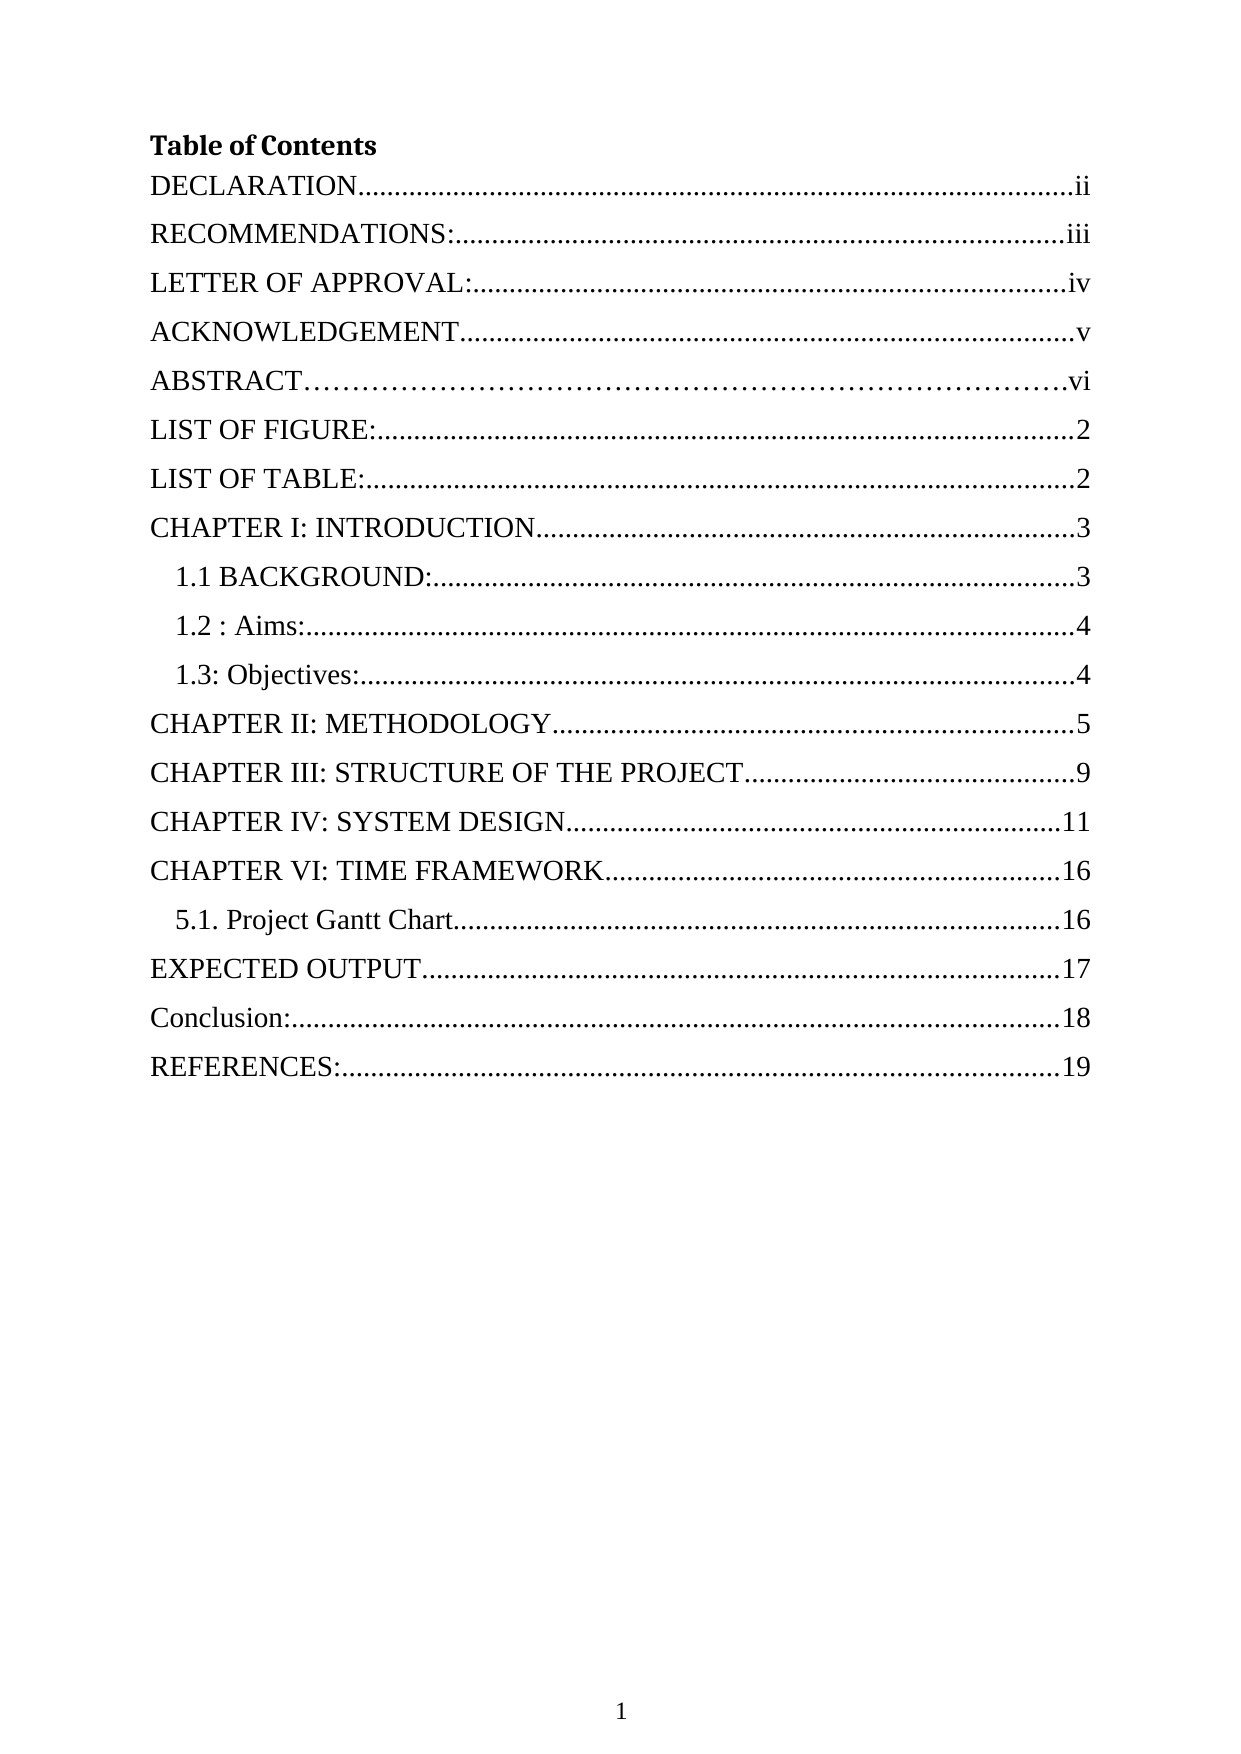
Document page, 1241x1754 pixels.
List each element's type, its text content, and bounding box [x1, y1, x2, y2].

text DECLARATION ii [150, 168, 1092, 201]
text 1.2 : Aims: 4 [175, 608, 1092, 642]
text CHAPTER VI: TIME FRAMEWORK 16 [150, 853, 1092, 887]
text LETTER OF APPROVAL: iv [150, 266, 1092, 299]
text EXPECTED OUTPUT 17 [150, 951, 1092, 984]
text 1.1 BACKGROUND: 3 [175, 559, 1092, 593]
text CHAPTER I: INTRODUCTION 3 [150, 510, 1092, 544]
text ACKNOWLEDGEMENT v [150, 314, 1092, 348]
text REFERENCES: 19 [150, 1049, 1092, 1082]
text 1.3: Objectives: 4 [175, 657, 1092, 691]
text Conclusion: 18 [150, 1000, 1092, 1033]
text LIST OF TABLE: 2 [150, 461, 1092, 495]
text CHAPTER IV: SYSTEM DESIGN 11 [150, 804, 1092, 838]
text 5.1. Project Gantt Chart 16 [175, 902, 1092, 936]
text CHAPTER III: STRUCTURE OF THE PROJECT 9 [150, 755, 1092, 789]
text ABSTRACT…………………………………………………………………….vi [150, 363, 1092, 397]
subtitle Table of Contents [150, 129, 1092, 163]
text CHAPTER II: METHODOLOGY 5 [150, 706, 1092, 740]
text RECOMMENDATIONS: iii [150, 217, 1092, 250]
text LIST OF FIGURE: 2 [150, 412, 1092, 446]
